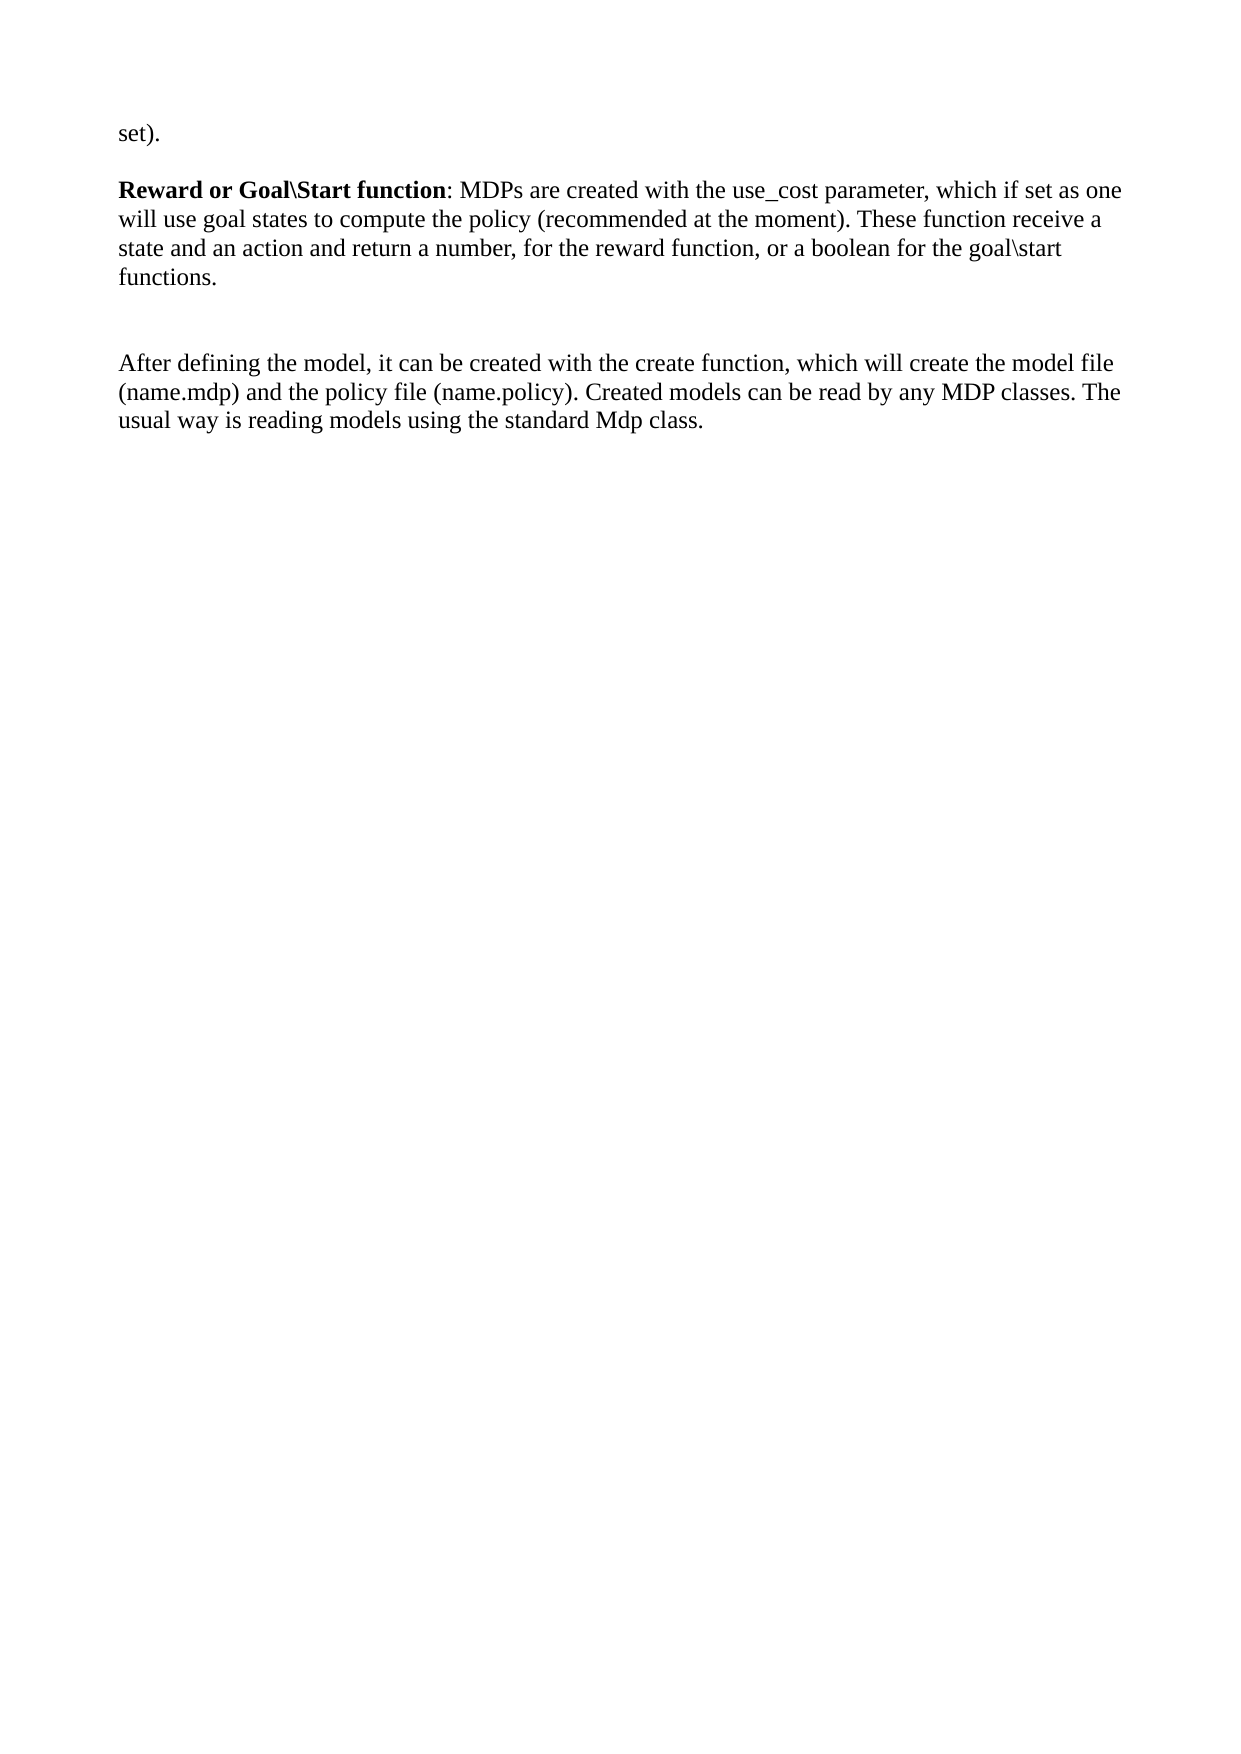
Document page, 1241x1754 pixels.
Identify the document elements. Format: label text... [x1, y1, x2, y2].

text Reward or Goal\Start function: MDPs are created with the use_cost parameter, which if set as one will use goal states to compute the policy (recommended at the moment). These function receive a state and an action and return a number, for the reward function, or a boolean for the goal\start functions. [118, 176, 1122, 291]
text set). [118, 118, 1122, 147]
text After defining the model, it can be created with the create function, which will create the model file (name.mdp) and the policy file (name.policy). Created models can be read by any MDP classes. The usual way is reading models using the standard Mdp class. [118, 348, 1122, 434]
